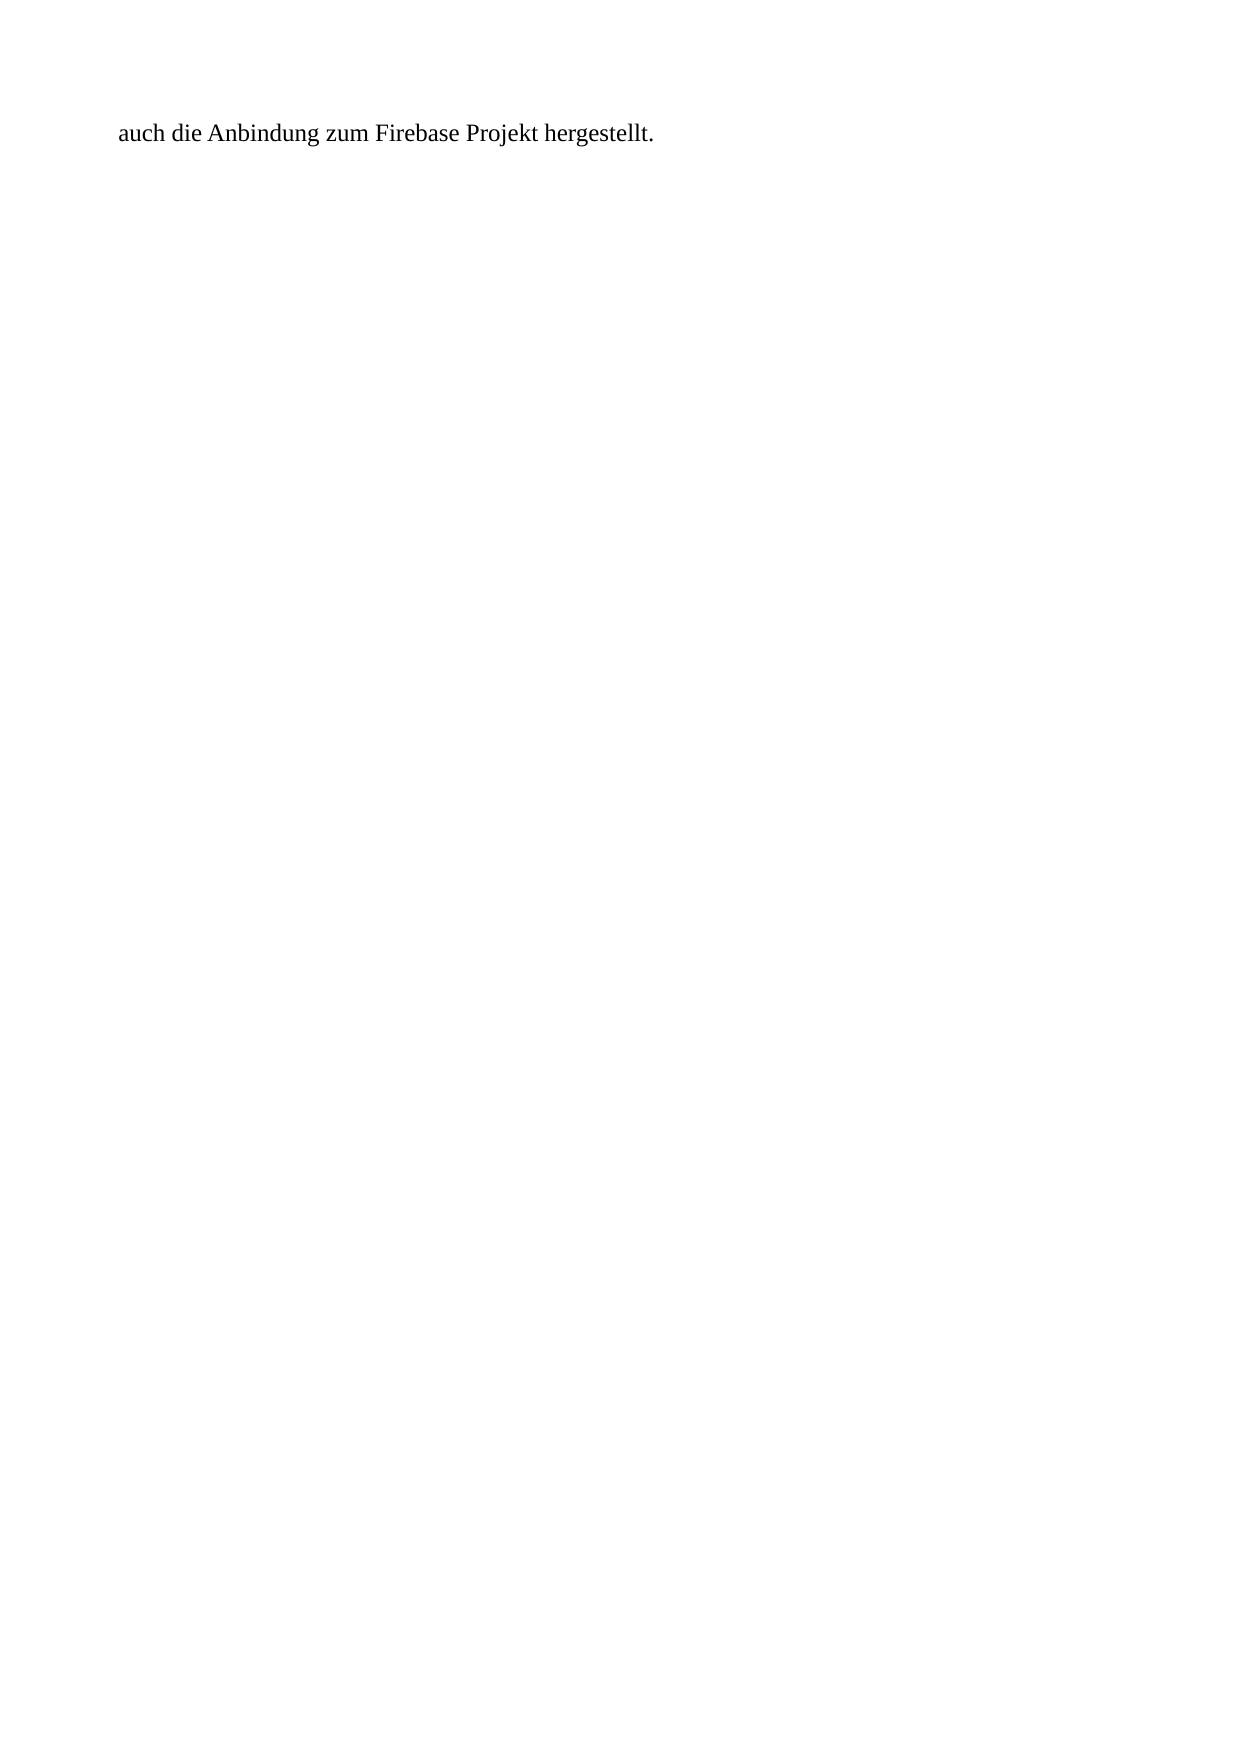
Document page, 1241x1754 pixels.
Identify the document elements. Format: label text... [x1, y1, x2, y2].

text auch die Anbindung zum Firebase Projekt hergestellt. [118, 118, 1122, 147]
